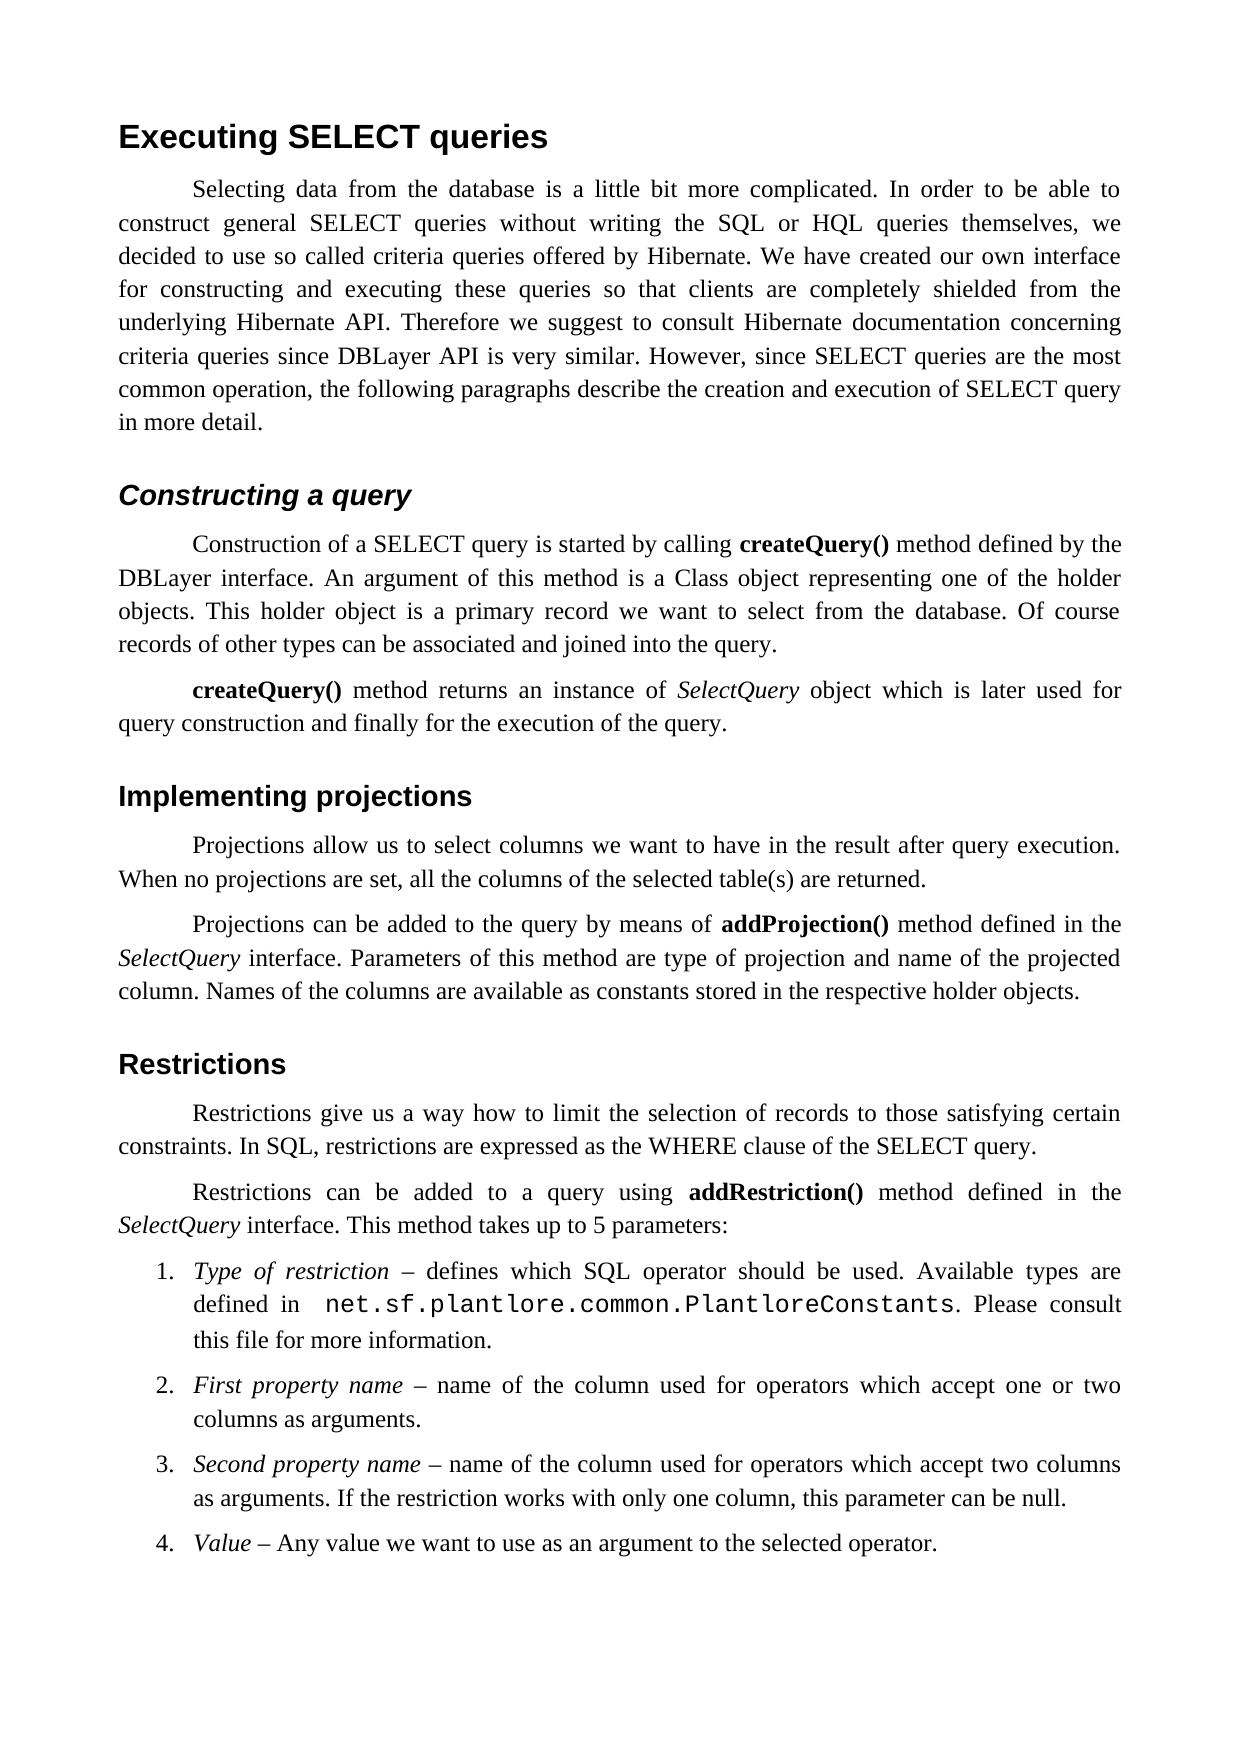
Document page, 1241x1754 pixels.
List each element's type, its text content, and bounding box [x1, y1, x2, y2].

list Value – Any value we want to use as an argument to the selected operator. [156, 1529, 1122, 1557]
subtitle Implementing projections [118, 780, 1122, 812]
list First property name – name of the column used for operators which accept one or two columns as arguments. [156, 1371, 1122, 1432]
list Second property name – name of the column used for operators which accept two columns as arguments. If the restriction works with only one column, this parameter can be null. [156, 1450, 1122, 1511]
text Projections allow us to select columns we want to have in the result after query execution. When no projections are set, all the columns of the selected table(s) are returned. [118, 831, 1122, 892]
subtitle Restrictions [118, 1048, 1122, 1080]
list Type of restriction – defines which SQL operator should be used. Available types are defined in net.sf.plantlore.common.PlantloreConstants. Please consult this file for more information. [156, 1257, 1122, 1353]
text Restrictions give us a way how to limit the selection of records to those satisfying certain constraints. In SQL, restrictions are expressed as the WHERE clause of the SELECT query. [118, 1099, 1122, 1160]
subtitle Executing SELECT queries [118, 118, 1122, 156]
text Restrictions can be added to a query using addRestriction() method defined in the SelectQuery interface. This method takes up to 5 parameters: [118, 1178, 1122, 1239]
text Selecting data from the database is a little bit more complicated. In order to be able to construct general SELECT queries without writing the SQL or HQL queries themselves, we decided to use so called criteria queries offered by Hibernate. We have created our own interface for constructing and executing these queries so that clients are completely shielded from the underlying Hibernate API. Therefore we suggest to consult Hibernate documentation concerning criteria queries since DBLayer API is very similar. However, since SELECT queries are the most common operation, the following paragraphs describe the creation and execution of SELECT query in more detail. [118, 176, 1122, 436]
text Projections can be added to the query by means of addProjection() method defined in the SelectQuery interface. Parameters of this method are type of projection and name of the projected column. Names of the columns are available as constants stored in the respective holder objects. [118, 910, 1122, 1004]
subtitle Constructing a query [118, 479, 1122, 512]
text createQuery() method returns an instance of SelectQuery object which is later used for query construction and finally for the execution of the query. [118, 676, 1122, 737]
text Construction of a SELECT query is started by calling createQuery() method defined by the DBLayer interface. An argument of this method is a Class object representing one of the holder objects. This holder object is a primary record we want to select from the database. Of course records of other types can be associated and joined into the query. [118, 531, 1122, 658]
